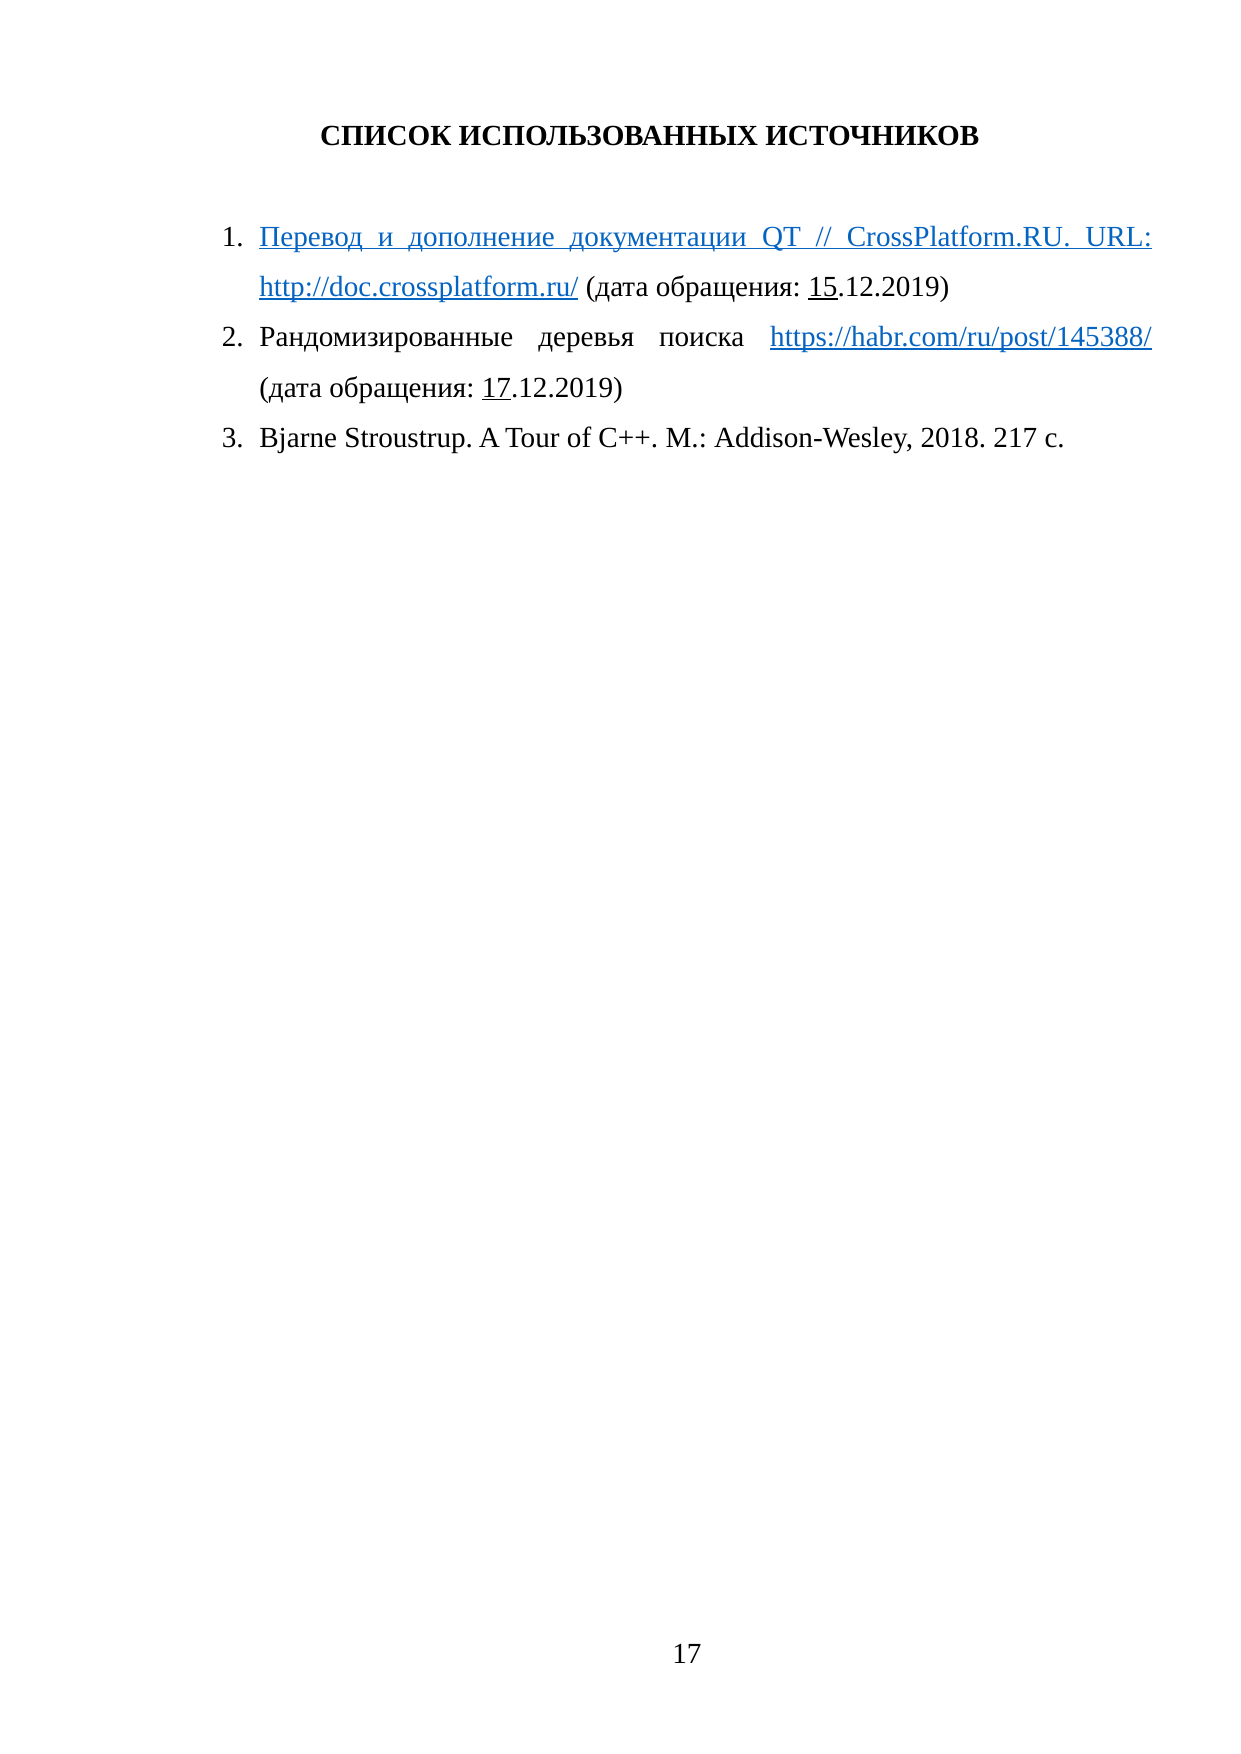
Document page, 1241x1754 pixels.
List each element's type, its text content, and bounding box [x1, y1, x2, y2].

list Bjarne Stroustrup. A Tour of C++. М.: Addison-Wesley, 2018. 217 с. [222, 420, 1152, 453]
list Перевод и дополнение документации QT // CrossPlatform.RU. URL: http://doc.crossplatform.ru/ (дата обращения: 15.12.2019) [222, 219, 1152, 303]
subtitle Список использованных источников [148, 118, 1152, 152]
list Рандомизированные деревья поиска https://habr.com/ru/post/145388/ (дата обращения: 17.12.2019) [222, 319, 1152, 403]
